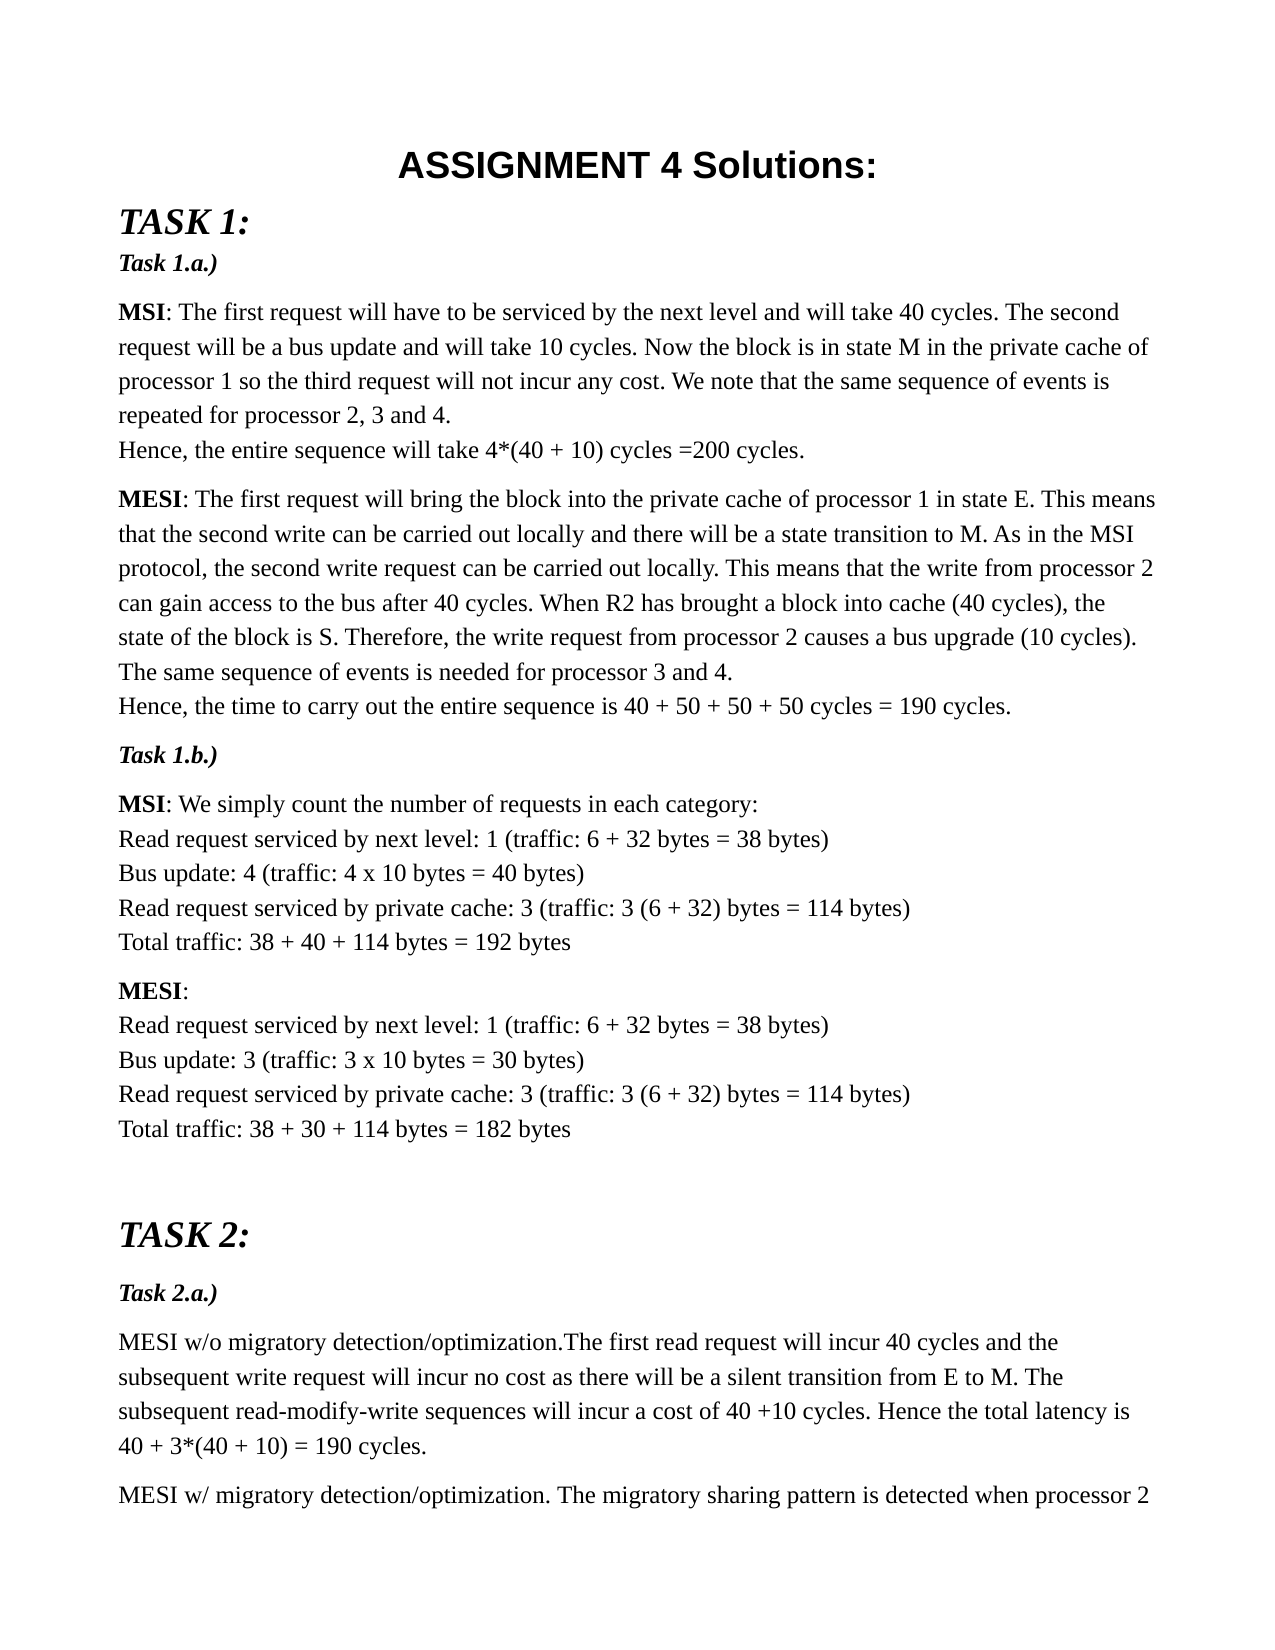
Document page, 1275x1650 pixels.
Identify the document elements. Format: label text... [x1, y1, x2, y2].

text Task 2.a.) [118, 1278, 1157, 1307]
text MESI: The first request will bring the block into the private cache of processor 1 in state E. This means that the second write can be carried out locally and there will be a state transition to M. As in the MSI protocol, the second write request can be carried out locally. This means that the write from processor 2 can gain access to the bus after 40 cycles. When R2 has brought a block into cache (40 cycles), the state of the block is S. Therefore, the write request from processor 2 causes a bus upgrade (10 cycles). The same sequence of events is needed for processor 3 and 4. Hence, the time to carry out the entire sequence is 40 + 50 + 50 + 50 cycles = 190 cycles. [118, 484, 1157, 720]
text MSI: The first request will have to be serviced by the next level and will take 40 cycles. The second request will be a bus update and will take 10 cycles. Now the block is in state M in the private cache of processor 1 so the third request will not incur any cost. We note that the same sequence of events is repeated for processor 2, 3 and 4. Hence, the entire sequence will take 4*(40 + 10) cycles =200 cycles. [118, 297, 1157, 464]
text Task 1.b.) [118, 740, 1157, 769]
text MESI w/o migratory detection/optimization.The first read request will incur 40 cycles and the subsequent write request will incur no cost as there will be a silent transition from E to M. The subsequent read-modify-write sequences will incur a cost of 40 +10 cycles. Hence the total latency is 40 + 3*(40 + 10) = 190 cycles. [118, 1327, 1157, 1460]
text TASK 2: [118, 1212, 1157, 1255]
subtitle ASSIGNMENT 4 Solutions: [118, 143, 1157, 187]
text MSI: We simply count the number of requests in each category: Read request serviced by next level: 1 (traffic: 6 + 32 bytes = 38 bytes) Bus update: 4 (traffic: 4 x 10 bytes = 40 bytes) Read request serviced by private cache: 3 (traffic: 3 (6 + 32) bytes = 114 bytes) Total traffic: 38 + 40 + 114 bytes = 192 bytes [118, 789, 1157, 956]
text MESI: Read request serviced by next level: 1 (traffic: 6 + 32 bytes = 38 bytes) Bus update: 3 (traffic: 3 x 10 bytes = 30 bytes) Read request serviced by private cache: 3 (traffic: 3 (6 + 32) bytes = 114 bytes) Total traffic: 38 + 30 + 114 bytes = 182 bytes [118, 976, 1157, 1143]
text MESI w/ migratory detection/optimization. The migratory sharing pattern is detected when processor 2 [118, 1480, 1157, 1509]
text TASK 1: Task 1.a.) [118, 199, 1157, 277]
